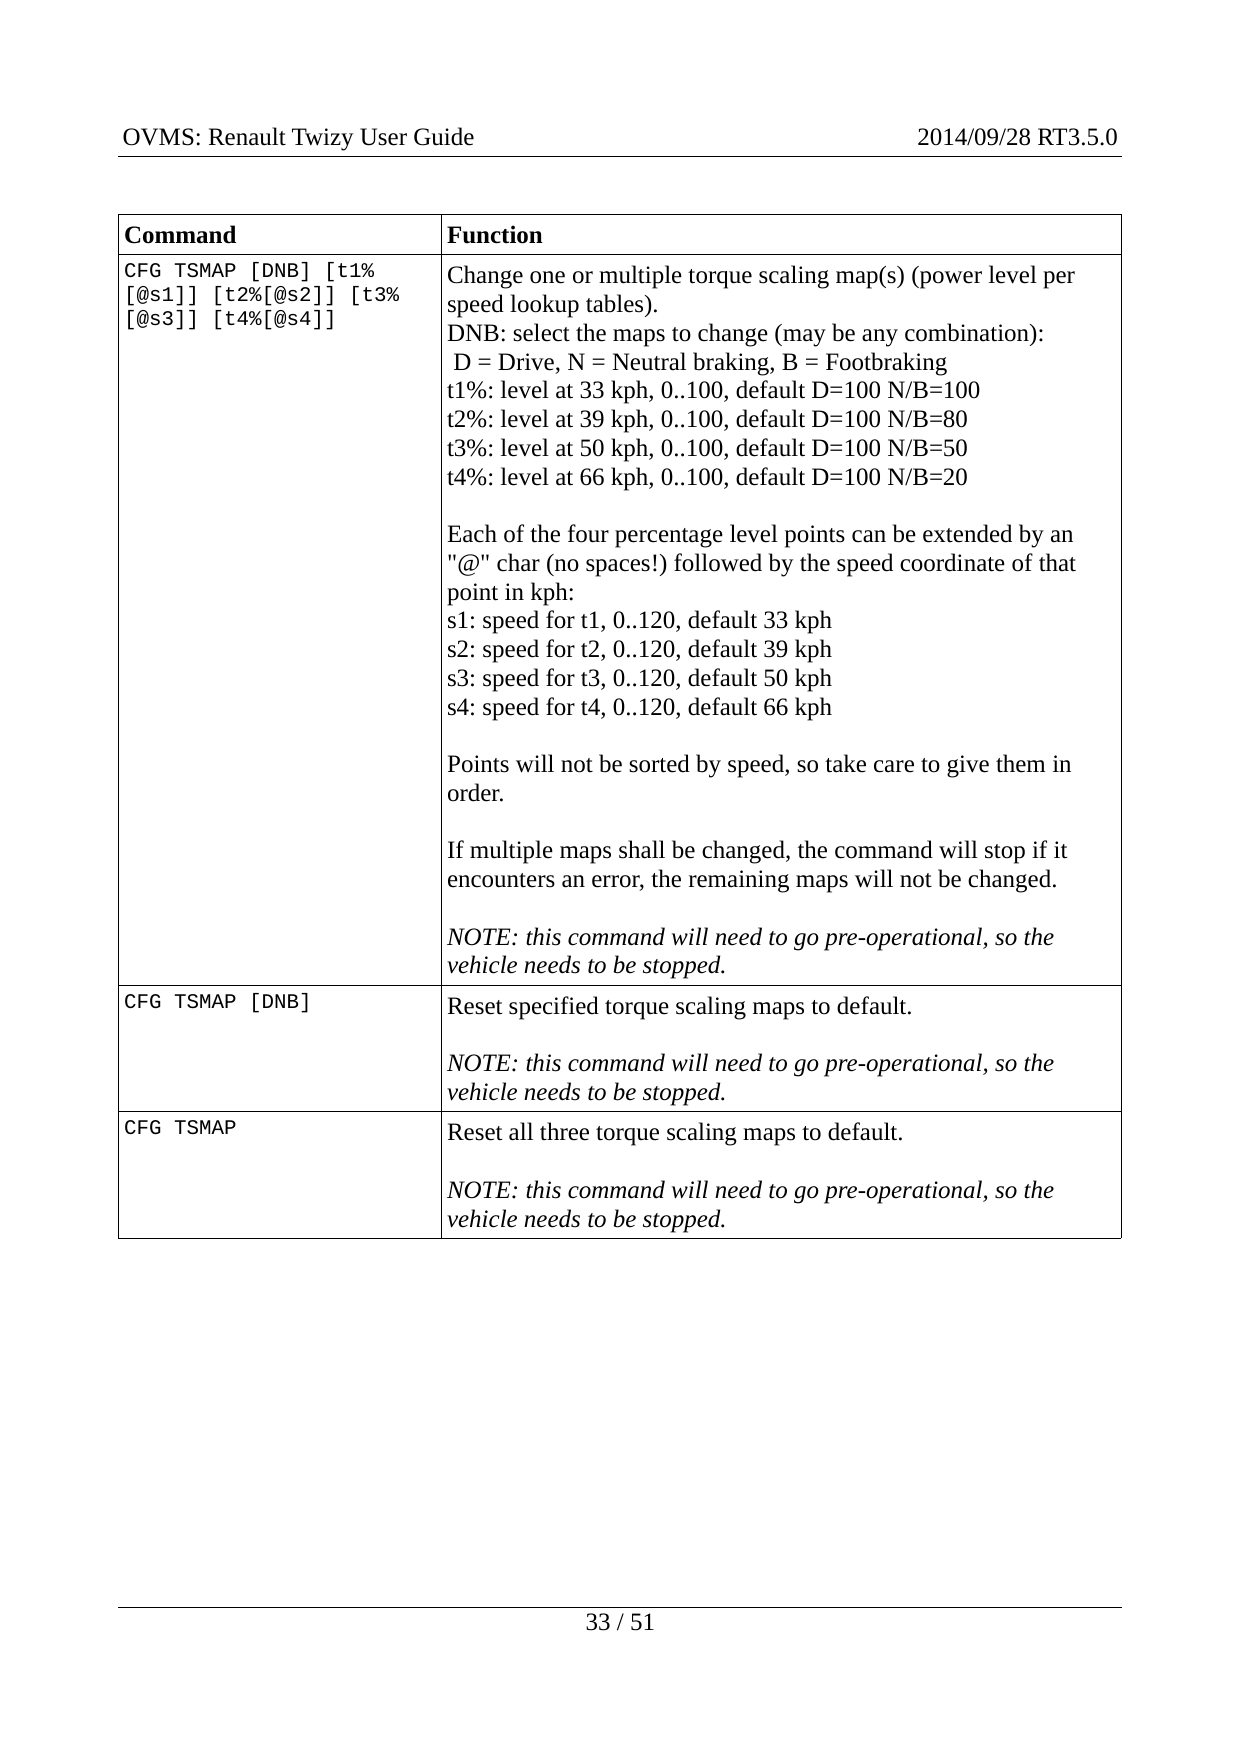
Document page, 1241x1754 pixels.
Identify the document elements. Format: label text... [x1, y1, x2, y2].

table_cell Change one or multiple torque scaling map(s) (power level per speed lookup tables). DNB: select the maps to change (may be any combination): D = Drive, N = Neutral braking, B = Footbraking t1%: level at 33 kph, 0..100, default D=100 N/B=100 t2%: level at 39 kph, 0..100, default D=100 N/B=80 t3%: level at 50 kph, 0..100, default D=100 N/B=50 t4%: level at 66 kph, 0..100, default D=100 N/B=20 Each of the four percentage level points can be extended by an "@" char (no spaces!) followed by the speed coordinate of that point in kph: s1: speed for t1, 0..120, default 33 kph s2: speed for t2, 0..120, default 39 kph s3: speed for t3, 0..120, default 50 kph s4: speed for t4, 0..120, default 66 kph Points will not be sorted by speed, so take care to give them in order. If multiple maps shall be changed, the command will stop if it encounters an error, the remaining maps will not be changed. NOTE: this command will need to go pre-operational, so the vehicle needs to be stopped. [442, 255, 1121, 985]
table_header Command [119, 215, 441, 254]
table_header Function [442, 215, 1121, 254]
table_cell Reset specified torque scaling maps to default. NOTE: this command will need to go pre-operational, so the vehicle needs to be stopped. [442, 986, 1121, 1111]
table_cell CFG TSMAP [119, 1112, 441, 1238]
table_cell Reset all three torque scaling maps to default. NOTE: this command will need to go pre-operational, so the vehicle needs to be stopped. [442, 1112, 1121, 1238]
table_cell CFG TSMAP [DNB] [t1%[@s1]] [t2%[@s2]] [t3%[@s3]] [t4%[@s4]] [119, 255, 441, 985]
table_cell CFG TSMAP [DNB] [119, 986, 441, 1111]
